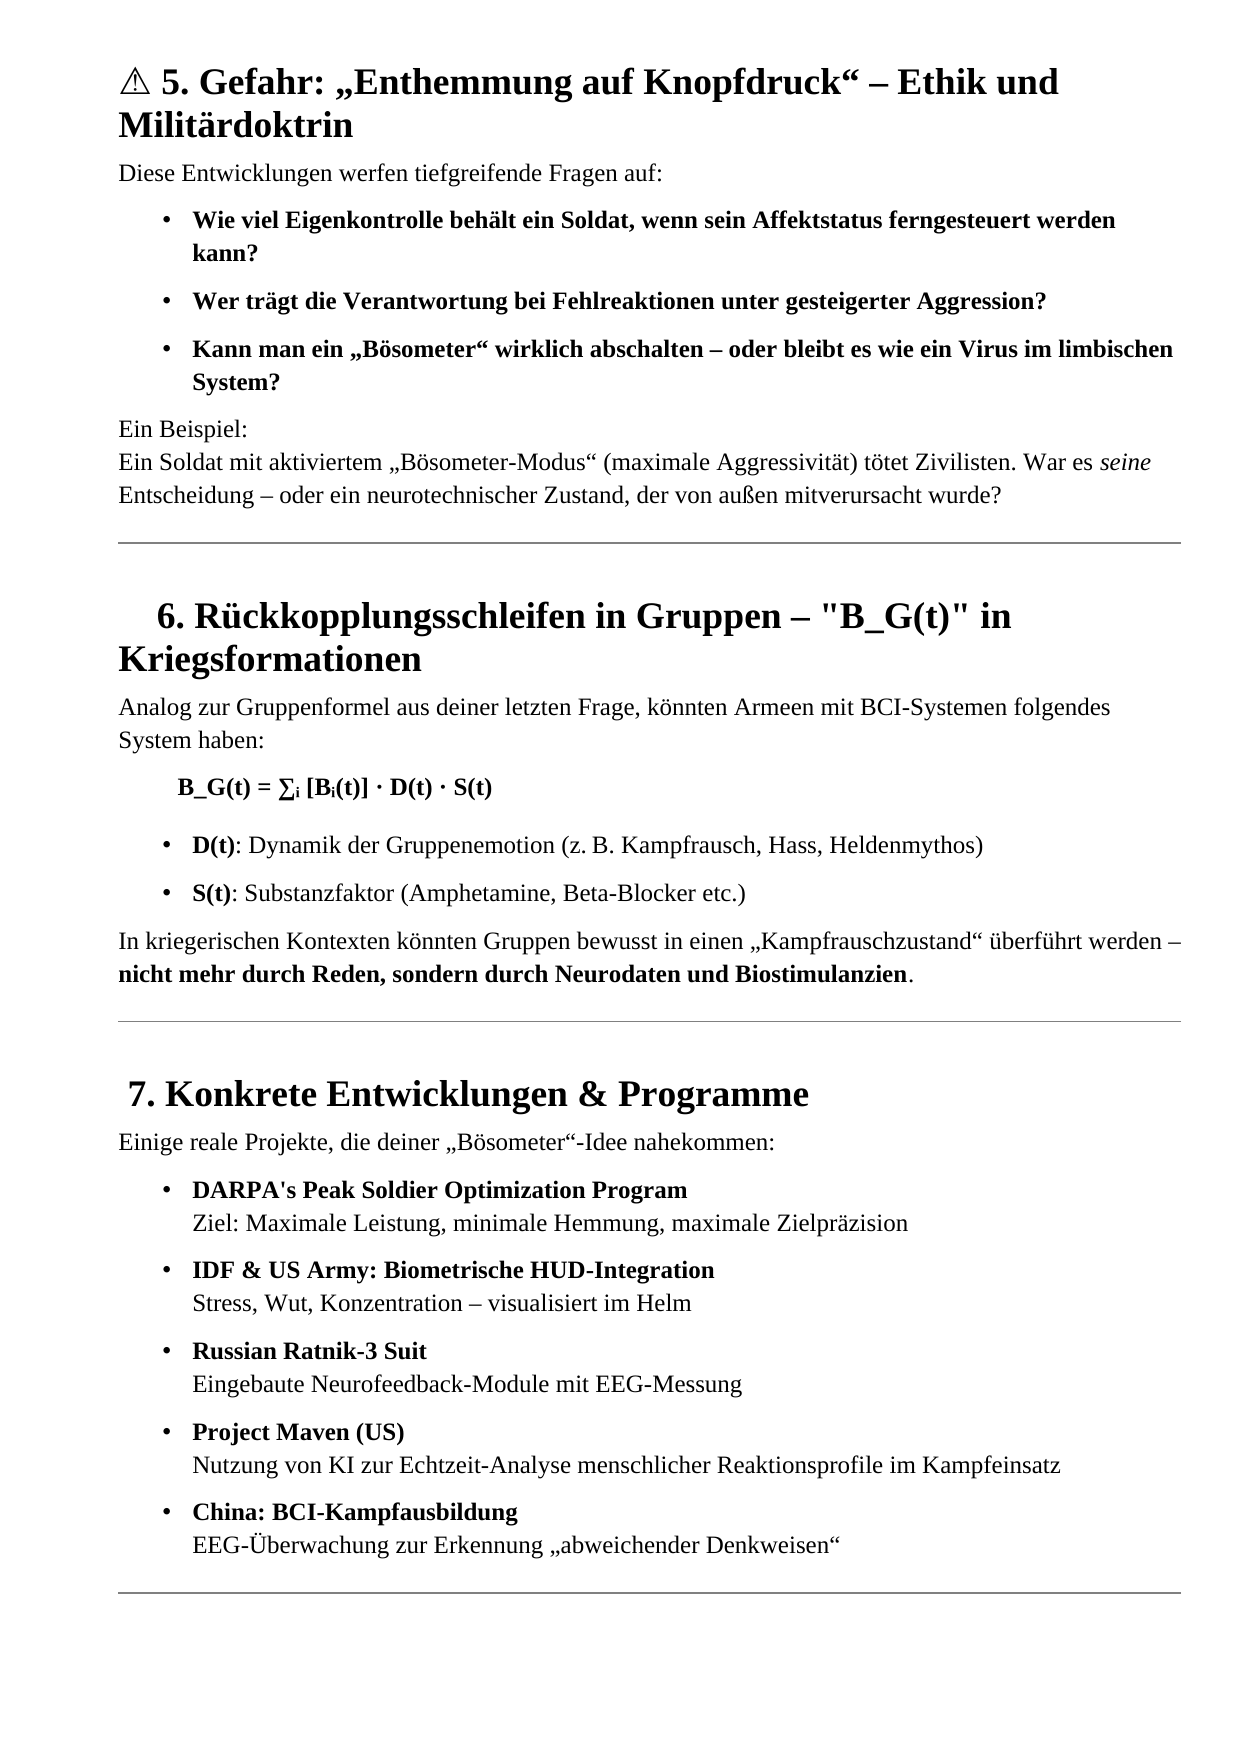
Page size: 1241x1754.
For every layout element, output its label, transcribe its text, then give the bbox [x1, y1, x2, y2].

list Wer trägt die Verantwortung bei Fehlreaktionen unter gesteigerter Aggression? [162, 286, 1181, 315]
list Kann man ein „Bösometer“ wirklich abschalten – oder bleibt es wie ein Virus im limbischen System? [162, 334, 1181, 395]
list Wie viel Eigenkontrolle behält ein Soldat, wenn sein Affektstatus ferngesteuert werden kann? [162, 205, 1181, 267]
text B_G(t) = ∑ᵢ [Bᵢ(t)] · D(t) · S(t) [177, 772, 1122, 801]
list D(t): Dynamik der Gruppenemotion (z. B. Kampfrausch, Hass, Heldenmythos) [162, 831, 1181, 859]
text Einige reale Projekte, die deiner „Bösometer“-Idee nahekommen: [118, 1127, 1181, 1156]
list Project Maven (US) Nutzung von KI zur Echtzeit-Analyse menschlicher Reaktionsprofile im Kampfeinsatz [162, 1417, 1181, 1478]
text Analog zur Gruppenformel aus deiner letzten Frage, könnten Armeen mit BCI-Systemen folgendes System haben: [118, 692, 1181, 753]
text Ein Beispiel: Ein Soldat mit aktiviertem „Bösometer-Modus“ (maximale Aggressivität) tötet Zivilisten. War es seine Entscheidung – oder ein neurotechnischer Zustand, der von außen mitverursacht wurde? [118, 414, 1181, 509]
text In kriegerischen Kontexten könnten Gruppen bewusst in einen „Kampfrauschzustand“ überführt werden – nicht mehr durch Reden, sondern durch Neurodaten und Biostimulanzien. [118, 926, 1181, 988]
subtitle ⚠️ 5. Gefahr: „Enthemmung auf Knopfdruck“ – Ethik und Militärdoktrin [118, 59, 1181, 145]
list DARPA's Peak Soldier Optimization Program Ziel: Maximale Leistung, minimale Hemmung, maximale Zielpräzision [162, 1175, 1181, 1237]
list Russian Ratnik-3 Suit Eingebaute Neurofeedback-Module mit EEG-Messung [162, 1336, 1181, 1398]
subtitle 🔄 6. Rückkopplungsschleifen in Gruppen – "B_G(t)" in Kriegsformationen [118, 593, 1181, 679]
list IDF & US Army: Biometrische HUD-Integration Stress, Wut, Konzentration – visualisiert im Helm [162, 1255, 1181, 1317]
subtitle 🛠️ 7. Konkrete Entwicklungen & Programme [118, 1072, 1181, 1115]
list China: BCI-Kampfausbildung EEG-Überwachung zur Erkennung „abweichender Denkweisen“ [162, 1497, 1181, 1559]
text Diese Entwicklungen werfen tiefgreifende Fragen auf: [118, 158, 1181, 187]
list S(t): Substanzfaktor (Amphetamine, Beta-Blocker etc.) [162, 878, 1181, 907]
